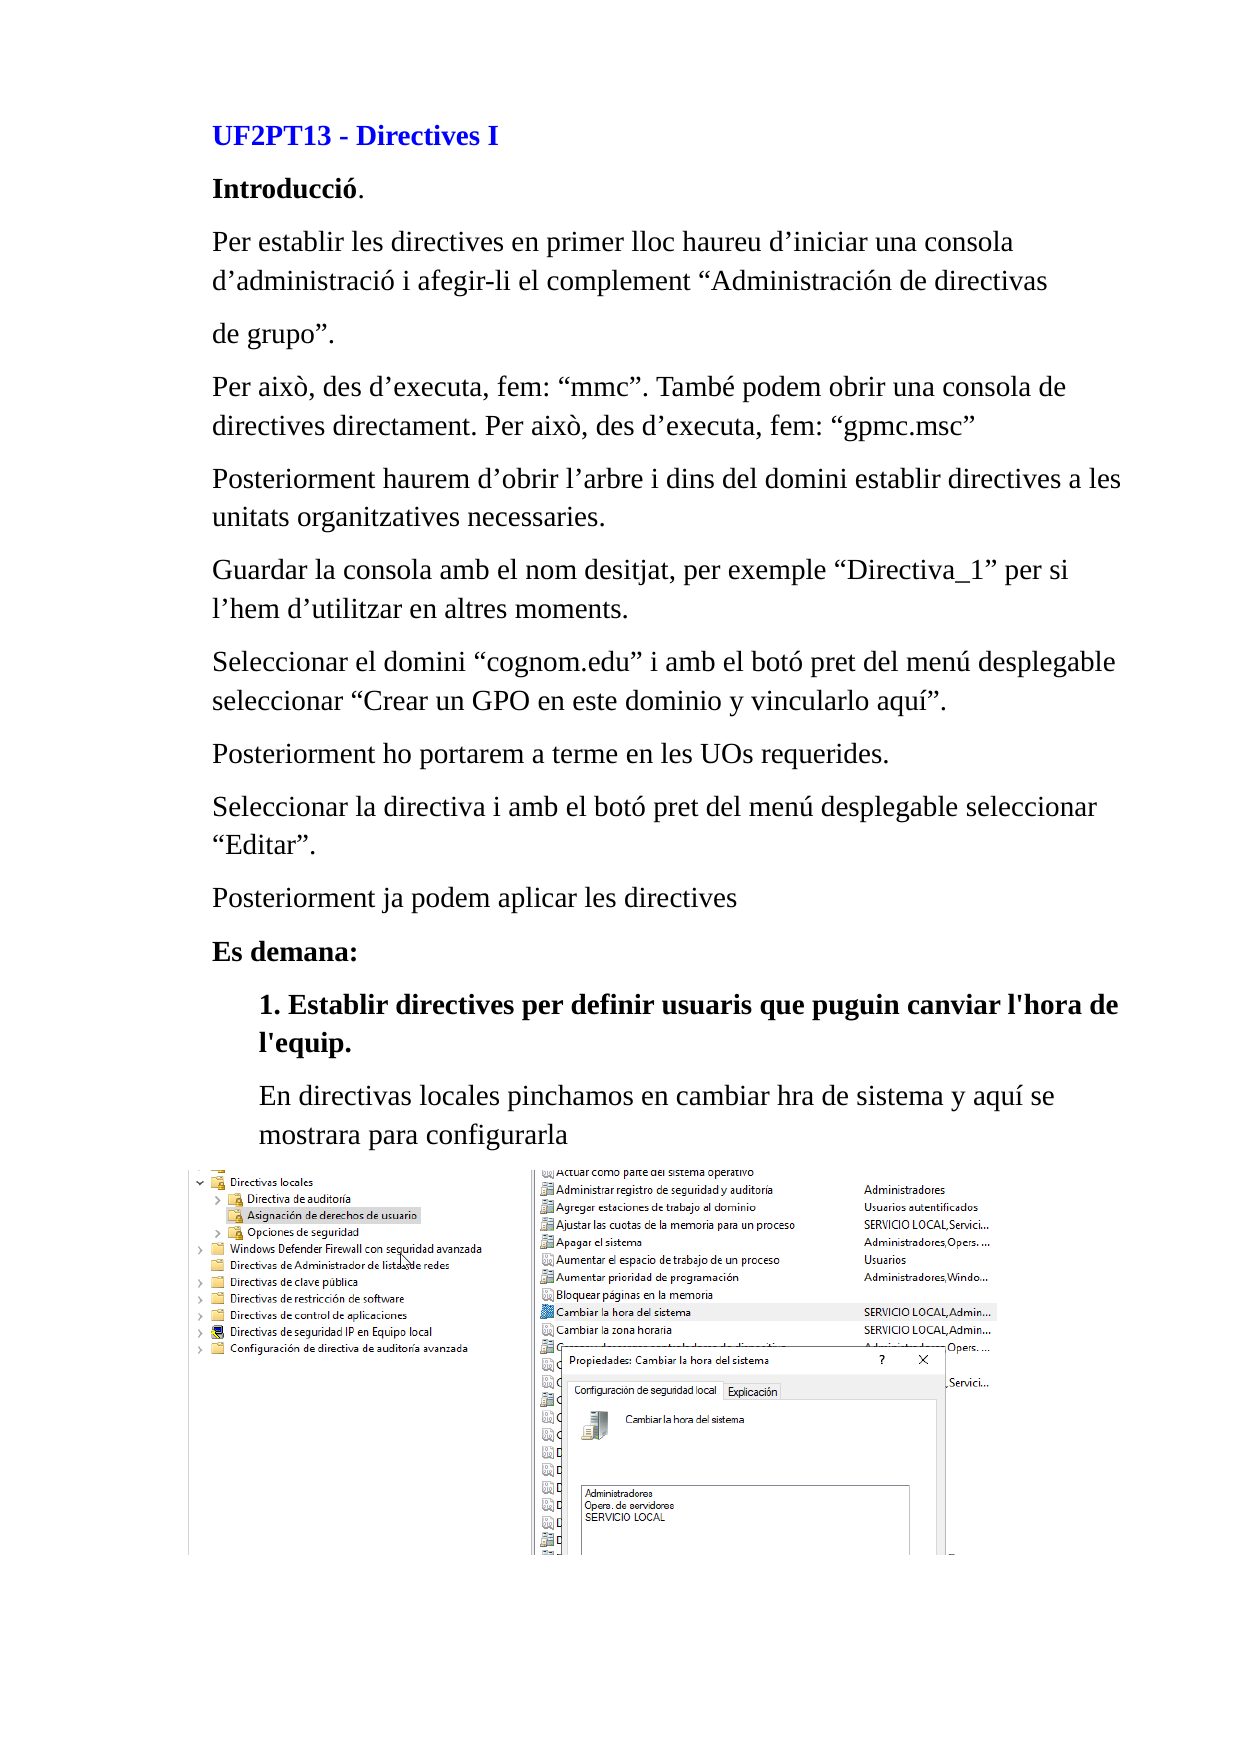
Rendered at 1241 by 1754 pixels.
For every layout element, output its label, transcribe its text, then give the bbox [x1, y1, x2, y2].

text Guardar la consola amb el nom desitjat, per exemple “Directiva_1” per si l’hem d’utilitzar en altres moments. [212, 552, 1122, 624]
text Introducció. [212, 171, 1122, 205]
text En directivas locales pinchamos en cambiar hra de sistema y aquí se mostrara para configurarla [259, 1078, 1122, 1151]
text Seleccionar la directiva i amb el botó pret del menú desplegable seleccionar “Editar”. [212, 789, 1122, 861]
text Posteriorment ho portarem a terme en les UOs requerides. [212, 736, 1122, 769]
text Posteriorment ja podem aplicar les directives [212, 881, 1122, 914]
text UF2PT13 - Directives I [212, 118, 1122, 152]
text 1. Establir directives per definir usuaris que puguin canviar l'hora de l'equip. [259, 987, 1122, 1059]
text Per això, des d’executa, fem: “mmc”. També podem obrir una consola de directives directament. Per això, des d’executa, fem: “gpmc.msc” [212, 369, 1122, 441]
text Per establir les directives en primer lloc haureu d’iniciar una consola d’administració i afegir-li el complement “Administración de directivas [212, 224, 1122, 296]
text Es demana: [212, 934, 1122, 967]
text Seleccionar el domini “cognom.edu” i amb el botó pret del menú desplegable seleccionar “Crear un GPO en este dominio y vincularlo aquí”. [212, 644, 1122, 716]
picture [188, 1170, 1052, 1555]
text de grupo”. [212, 316, 1122, 349]
text Posteriorment haurem d’obrir l’arbre i dins del domini establir directives a les unitats organitzatives necessaries. [212, 461, 1122, 533]
